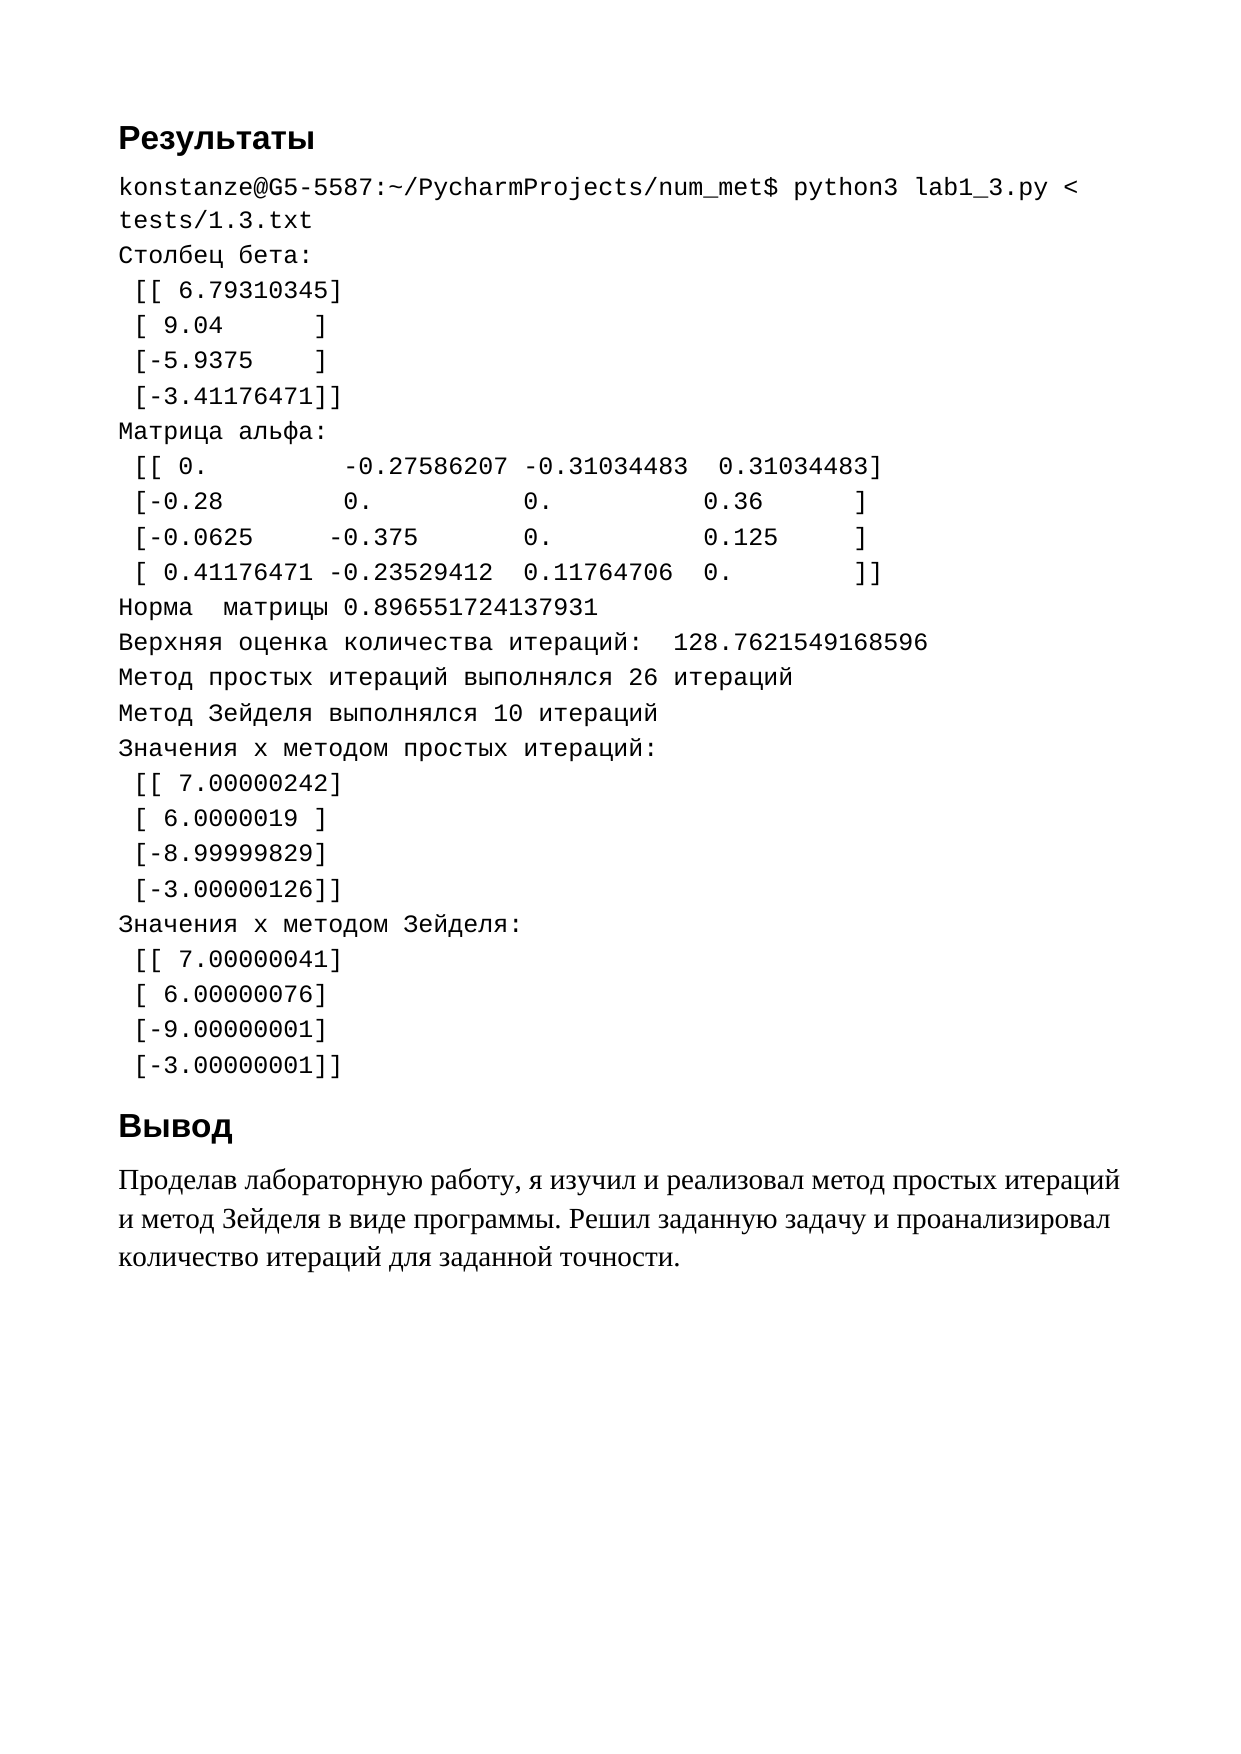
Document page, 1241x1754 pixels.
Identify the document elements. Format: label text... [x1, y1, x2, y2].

list Метод Зейделя выполнялся 10 итераций [118, 700, 1122, 728]
list [-3.41176471]] [118, 383, 1122, 412]
list Значения х методом Зейделя: [118, 911, 1122, 940]
list [-8.99999829] [118, 841, 1122, 869]
list Верхняя оценка количества итераций: 128.7621549168596 [118, 630, 1122, 658]
list [ 9.04 ] [118, 313, 1122, 341]
list [[ 0. -0.27586207 -0.31034483 0.31034483] [118, 454, 1122, 482]
list [-9.00000001] [118, 1017, 1122, 1045]
list Значения х методом простых итераций: [118, 735, 1122, 764]
list Столбец бета: [118, 242, 1122, 271]
list [ 6.0000019 ] [118, 806, 1122, 834]
list konstanze@G5-5587:~/PycharmProjects/num_met$ python3 lab1_3.py < tests/1.3.txt [118, 175, 1122, 236]
subtitle Вывод [118, 1106, 1122, 1144]
subtitle Результаты [118, 118, 1122, 157]
list [[ 7.00000242] [118, 771, 1122, 799]
list [-3.00000126]] [118, 876, 1122, 904]
list [-0.28 0. 0. 0.36 ] [118, 489, 1122, 517]
list Метод простых итераций выполнялся 26 итераций [118, 665, 1122, 693]
list [-5.9375 ] [118, 348, 1122, 376]
list Матрица альфа: [118, 418, 1122, 447]
list [ 6.00000076] [118, 982, 1122, 1010]
list [-0.0625 -0.375 0. 0.125 ] [118, 524, 1122, 552]
list [[ 7.00000041] [118, 947, 1122, 975]
list [-3.00000001]] [118, 1052, 1122, 1081]
list [ 0.41176471 -0.23529412 0.11764706 0. ]] [118, 559, 1122, 588]
list [[ 6.79310345] [118, 278, 1122, 306]
list Норма матрицы 0.896551724137931 [118, 594, 1122, 623]
list Проделав лабораторную работу, я изучил и реализовал метод простых итераций и метод Зейделя в виде программы. Решил заданную задачу и проанализировал количество итераций для заданной точности. [118, 1162, 1122, 1273]
